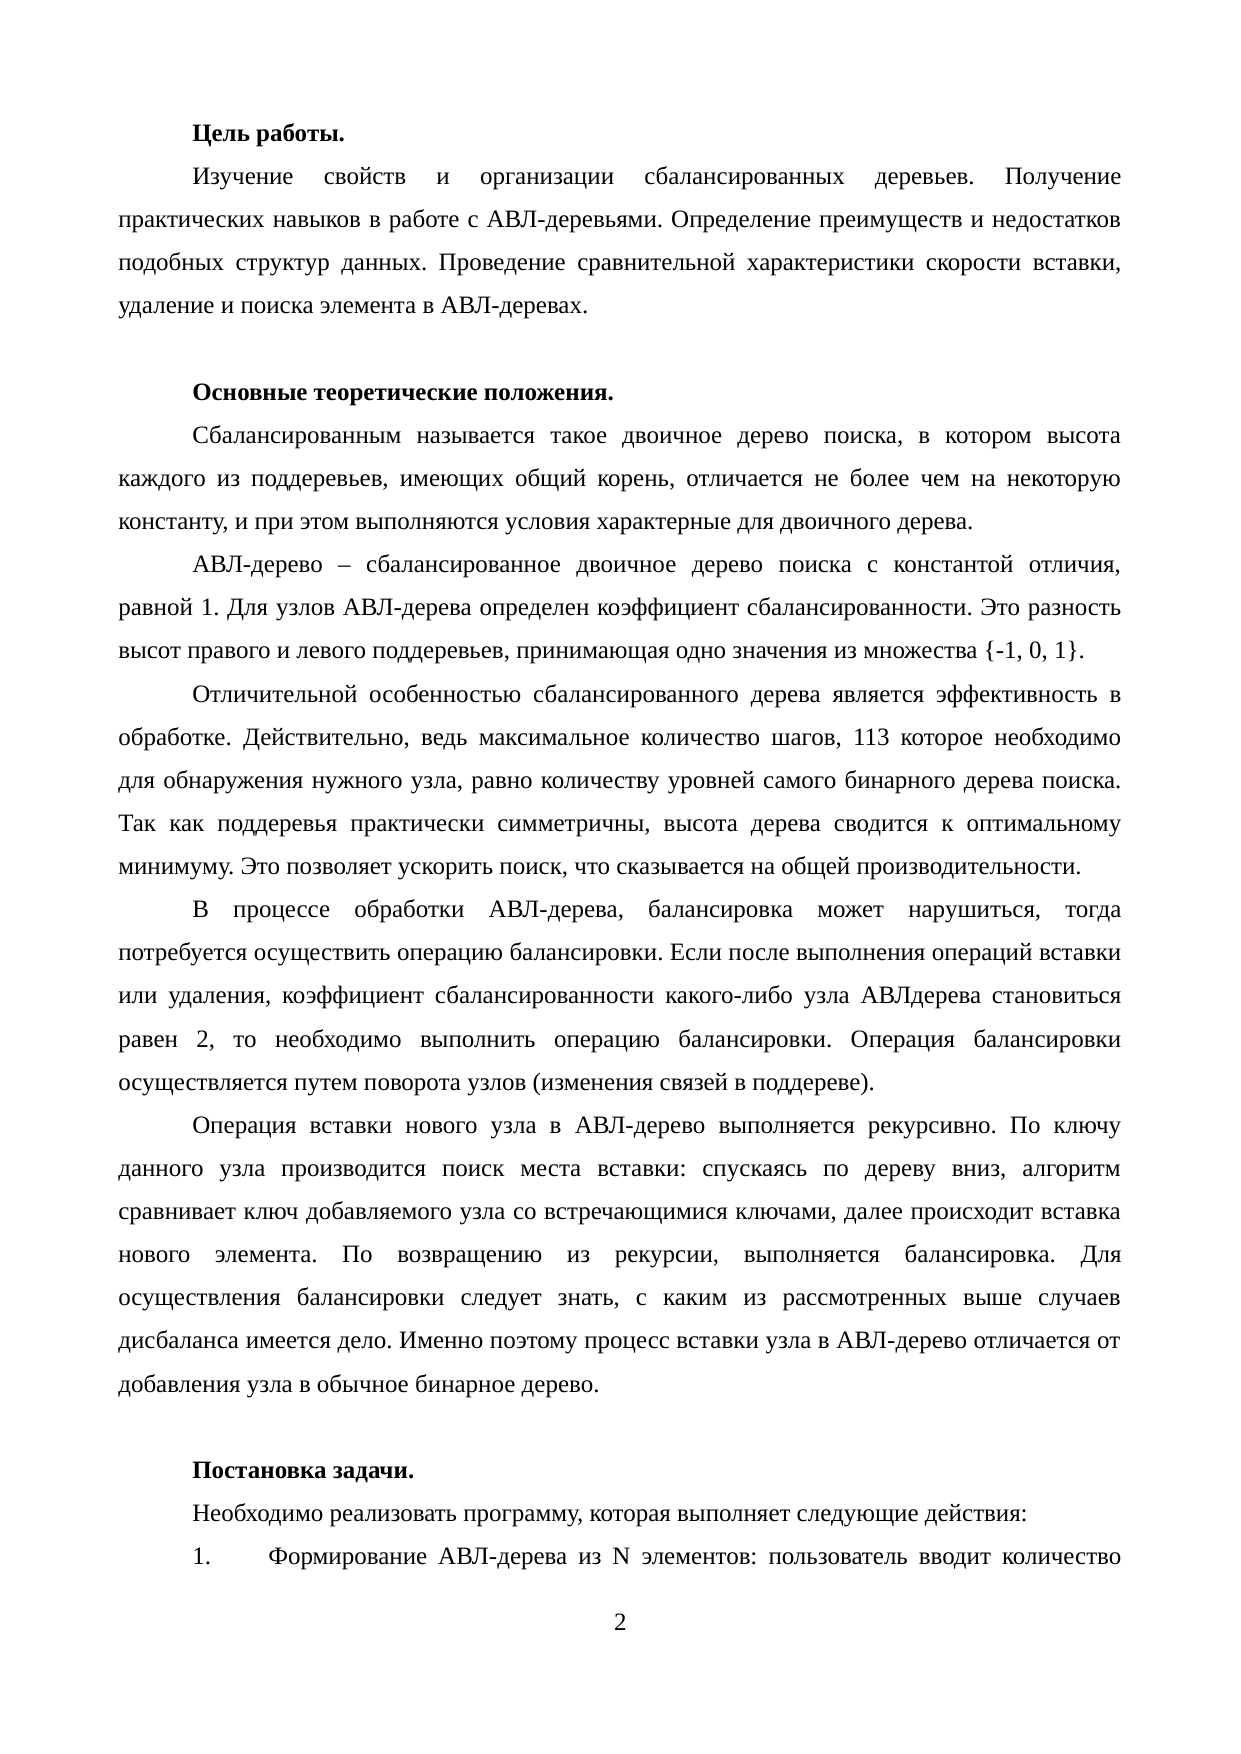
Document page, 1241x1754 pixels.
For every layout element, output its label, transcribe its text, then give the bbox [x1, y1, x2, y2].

text Сбалансированным называется такое двоичное дерево поиска, в котором высота каждого из поддеревьев, имеющих общий корень, отличается не более чем на некоторую константу, и при этом выполняются условия характерные для двоичного дерева. [118, 420, 1122, 535]
text Операция вставки нового узла в АВЛ-дерево выполняется рекурсивно. По ключу данного узла производится поиск места вставки: спускаясь по дереву вниз, алгоритм сравнивает ключ добавляемого узла со встречающимися ключами, далее происходит вставка нового элемента. По возвращению из рекурсии, выполняется балансировка. Для осуществления балансировки следует знать, с каким из рассмотренных выше случаев дисбаланса имеется дело. Именно поэтому процесс вставки узла в АВЛ-дерево отличается от добавления узла в обычное бинарное дерево. [118, 1110, 1122, 1397]
list Формирование АВЛ-дерева из N элементов: пользователь вводит количество [118, 1541, 1122, 1570]
text Изучение свойств и организации сбалансированных деревьев. Получение практических навыков в работе с АВЛ-деревьями. Определение преимуществ и недостатков подобных структур данных. Проведение сравнительной характеристики скорости вставки, удаление и поиска элемента в АВЛ-деревах. [118, 161, 1122, 319]
text В процессе обработки АВЛ-дерева, балансировка может нарушиться, тогда потребуется осуществить операцию балансировки. Если после выполнения операций вставки или удаления, коэффициент сбалансированности какого-либо узла АВЛдерева становиться равен 2, то необходимо выполнить операцию балансировки. Операция балансировки осуществляется путем поворота узлов (изменения связей в поддереве). [118, 894, 1122, 1096]
text Основные теоретические положения. [118, 377, 1122, 406]
text Отличительной особенностью сбалансированного дерева является эффективность в обработке. Действительно, ведь максимальное количество шагов, 113 которое необходимо для обнаружения нужного узла, равно количеству уровней самого бинарного дерева поиска. Так как поддеревья практически симметричны, высота дерева сводится к оптимальному минимуму. Это позволяет ускорить поиск, что сказывается на общей производительности. [118, 679, 1122, 880]
text АВЛ-дерево – сбалансированное двоичное дерево поиска с константой отличия, равной 1. Для узлов АВЛ-дерева определен коэффициент сбалансированности. Это разность высот правого и левого поддеревьев, принимающая одно значения из множества {-1, 0, 1}. [118, 549, 1122, 664]
text Цель работы. [118, 118, 1122, 147]
text Необходимо реализовать программу, которая выполняет следующие действия: [118, 1498, 1122, 1527]
text Постановка задачи. [118, 1455, 1122, 1484]
